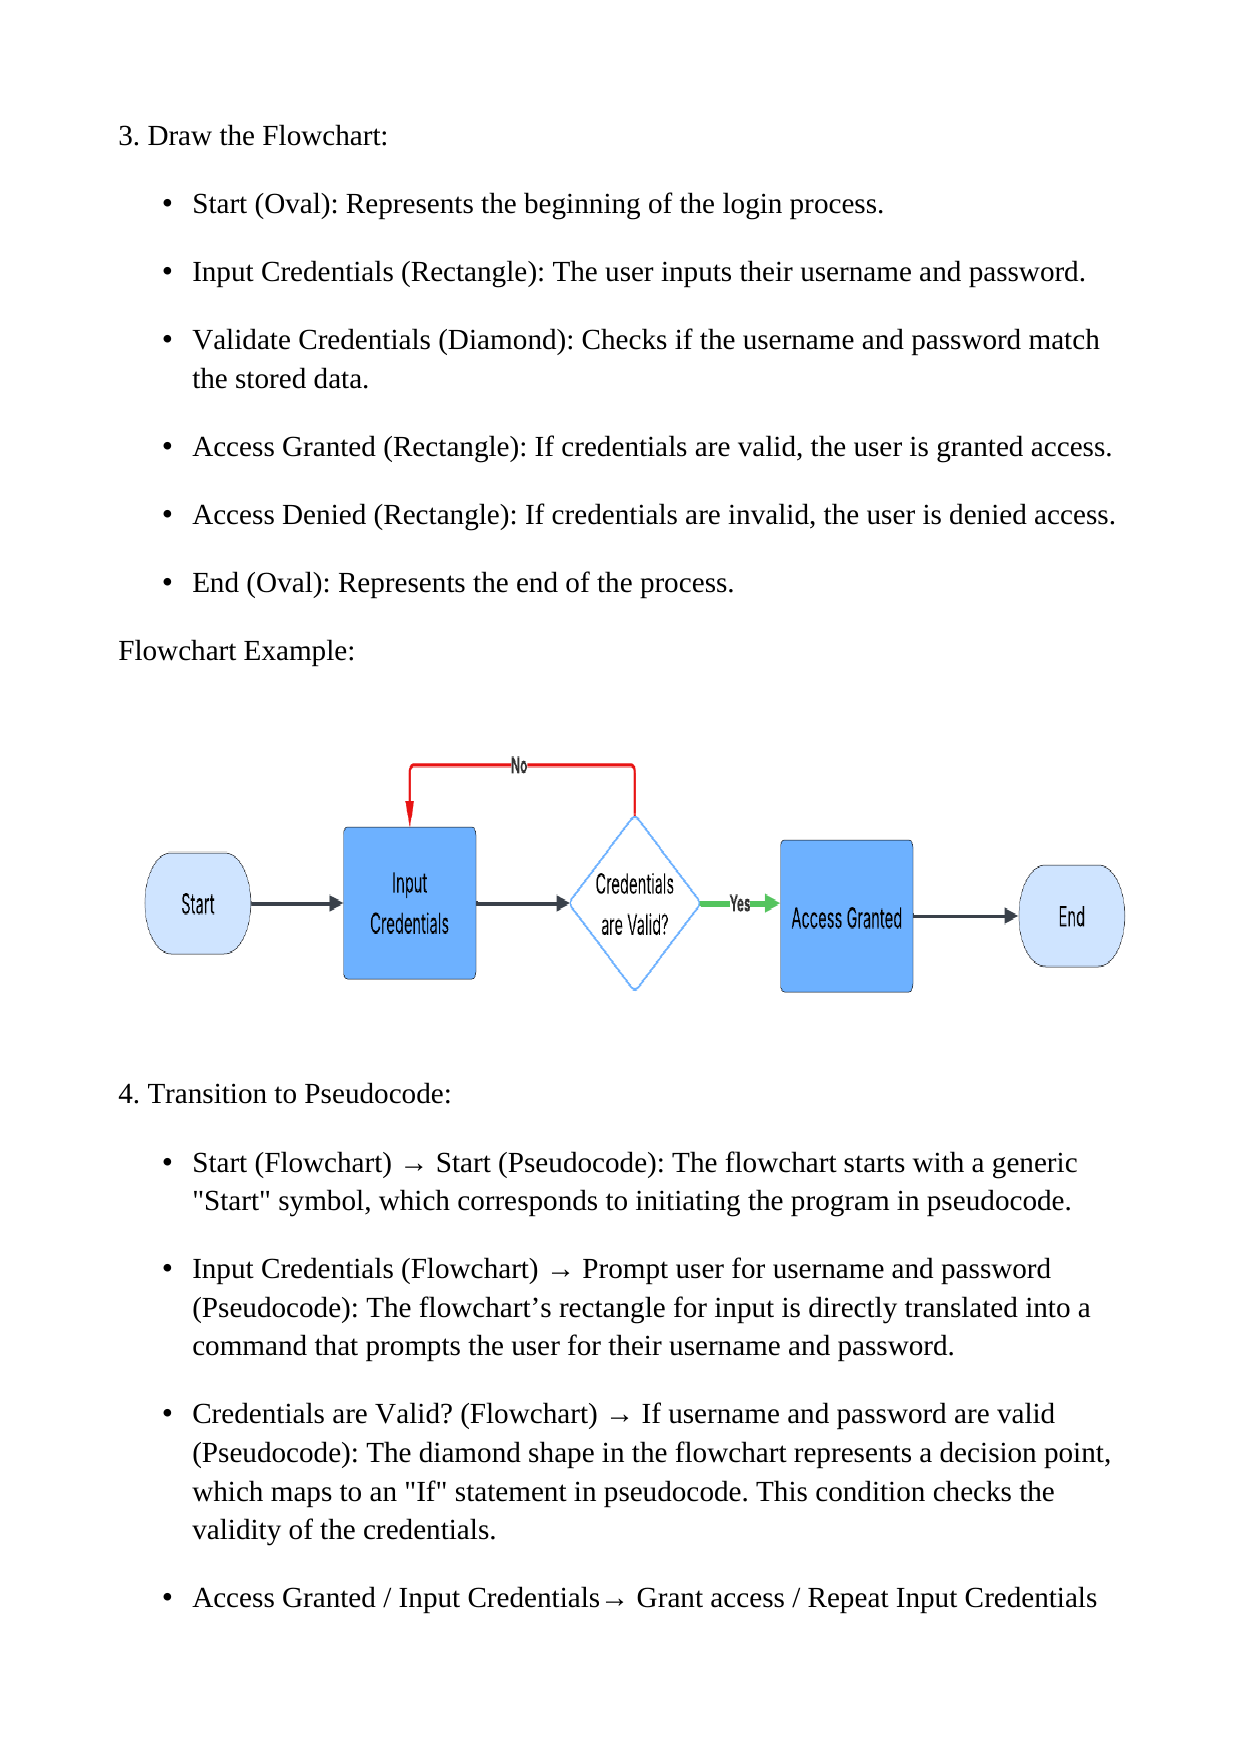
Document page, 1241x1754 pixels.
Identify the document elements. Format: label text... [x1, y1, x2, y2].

list Validate Credentials (Diamond): Checks if the username and password match the stored data. [162, 322, 1122, 394]
list Access Granted (Rectangle): If credentials are valid, the user is granted access. [162, 429, 1122, 463]
text 3. Draw the Flowchart: [118, 118, 1122, 152]
list Start (Flowchart) → Start (Pseudocode): The flowchart starts with a generic "Start" symbol, which corresponds to initiating the program in pseudocode. [162, 1145, 1122, 1217]
text 4. Transition to Pseudocode: [118, 1077, 1122, 1110]
picture [118, 701, 1151, 1043]
list Access Granted / Input Credentials→ Grant access / Repeat Input Credentials [162, 1580, 1122, 1614]
list Credentials are Valid? (Flowchart) → If username and password are valid (Pseudocode): The diamond shape in the flowchart represents a decision point, which maps to an "If" statement in pseudocode. This condition checks the validity of the credentials. [162, 1397, 1122, 1546]
list Access Denied (Rectangle): If credentials are invalid, the user is denied access. [162, 497, 1122, 531]
list End (Oval): Represents the end of the process. [162, 565, 1122, 599]
list Input Credentials (Rectangle): The user inputs their username and password. [162, 254, 1122, 288]
text Flowchart Example: [118, 633, 1122, 667]
list Start (Oval): Represents the beginning of the login process. [162, 186, 1122, 220]
list Input Credentials (Flowchart) → Prompt user for username and password (Pseudocode): The flowchart’s rectangle for input is directly translated into a command that prompts the user for their username and password. [162, 1251, 1122, 1362]
